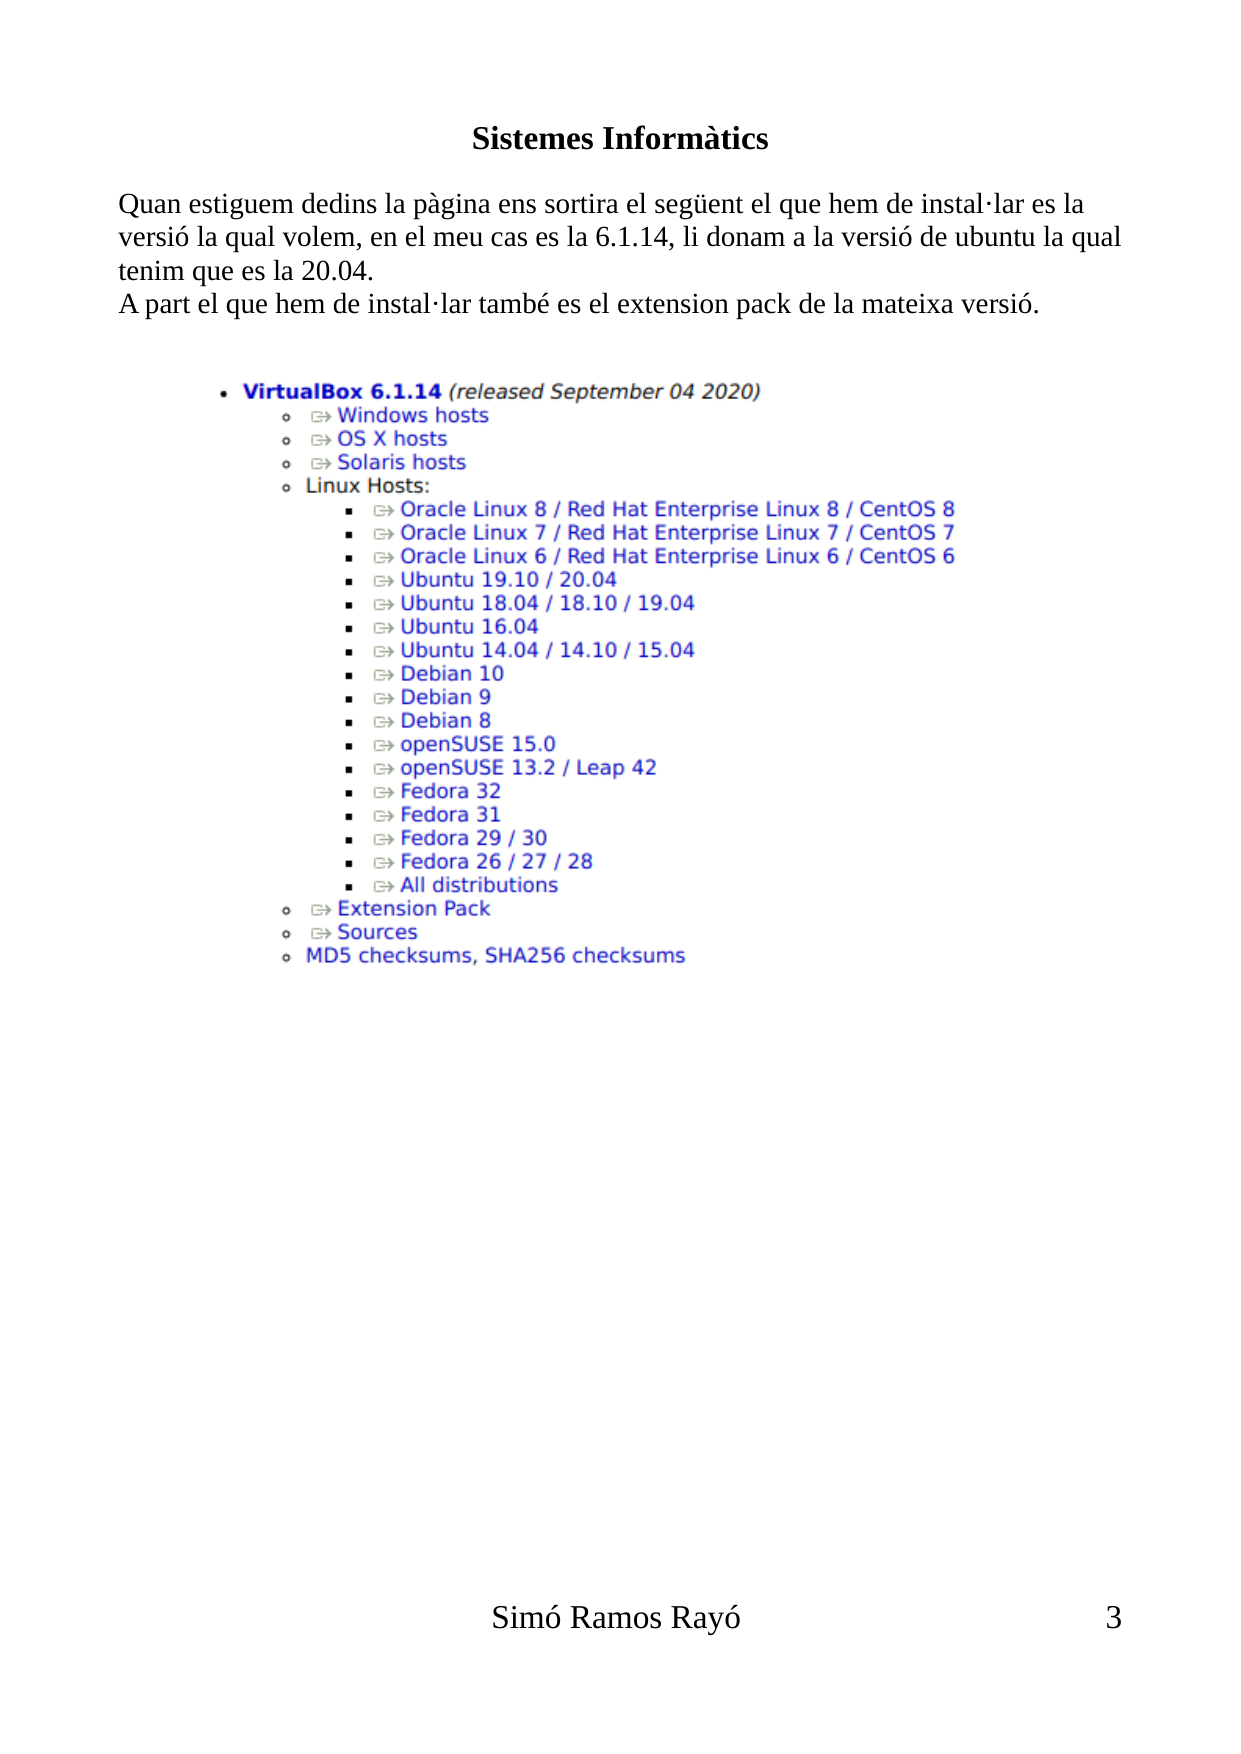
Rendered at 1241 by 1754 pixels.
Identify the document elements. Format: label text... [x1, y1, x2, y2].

text A part el que hem de instal·lar també es el extension pack de la mateixa versió. [118, 287, 1122, 320]
text Quan estiguem dedins la pàgina ens sortira el següent el que hem de instal·lar es la versió la qual volem, en el meu cas es la 6.1.14, li donam a la versió de ubuntu la qual tenim que es la 20.04. [118, 186, 1122, 287]
picture [177, 363, 1063, 980]
